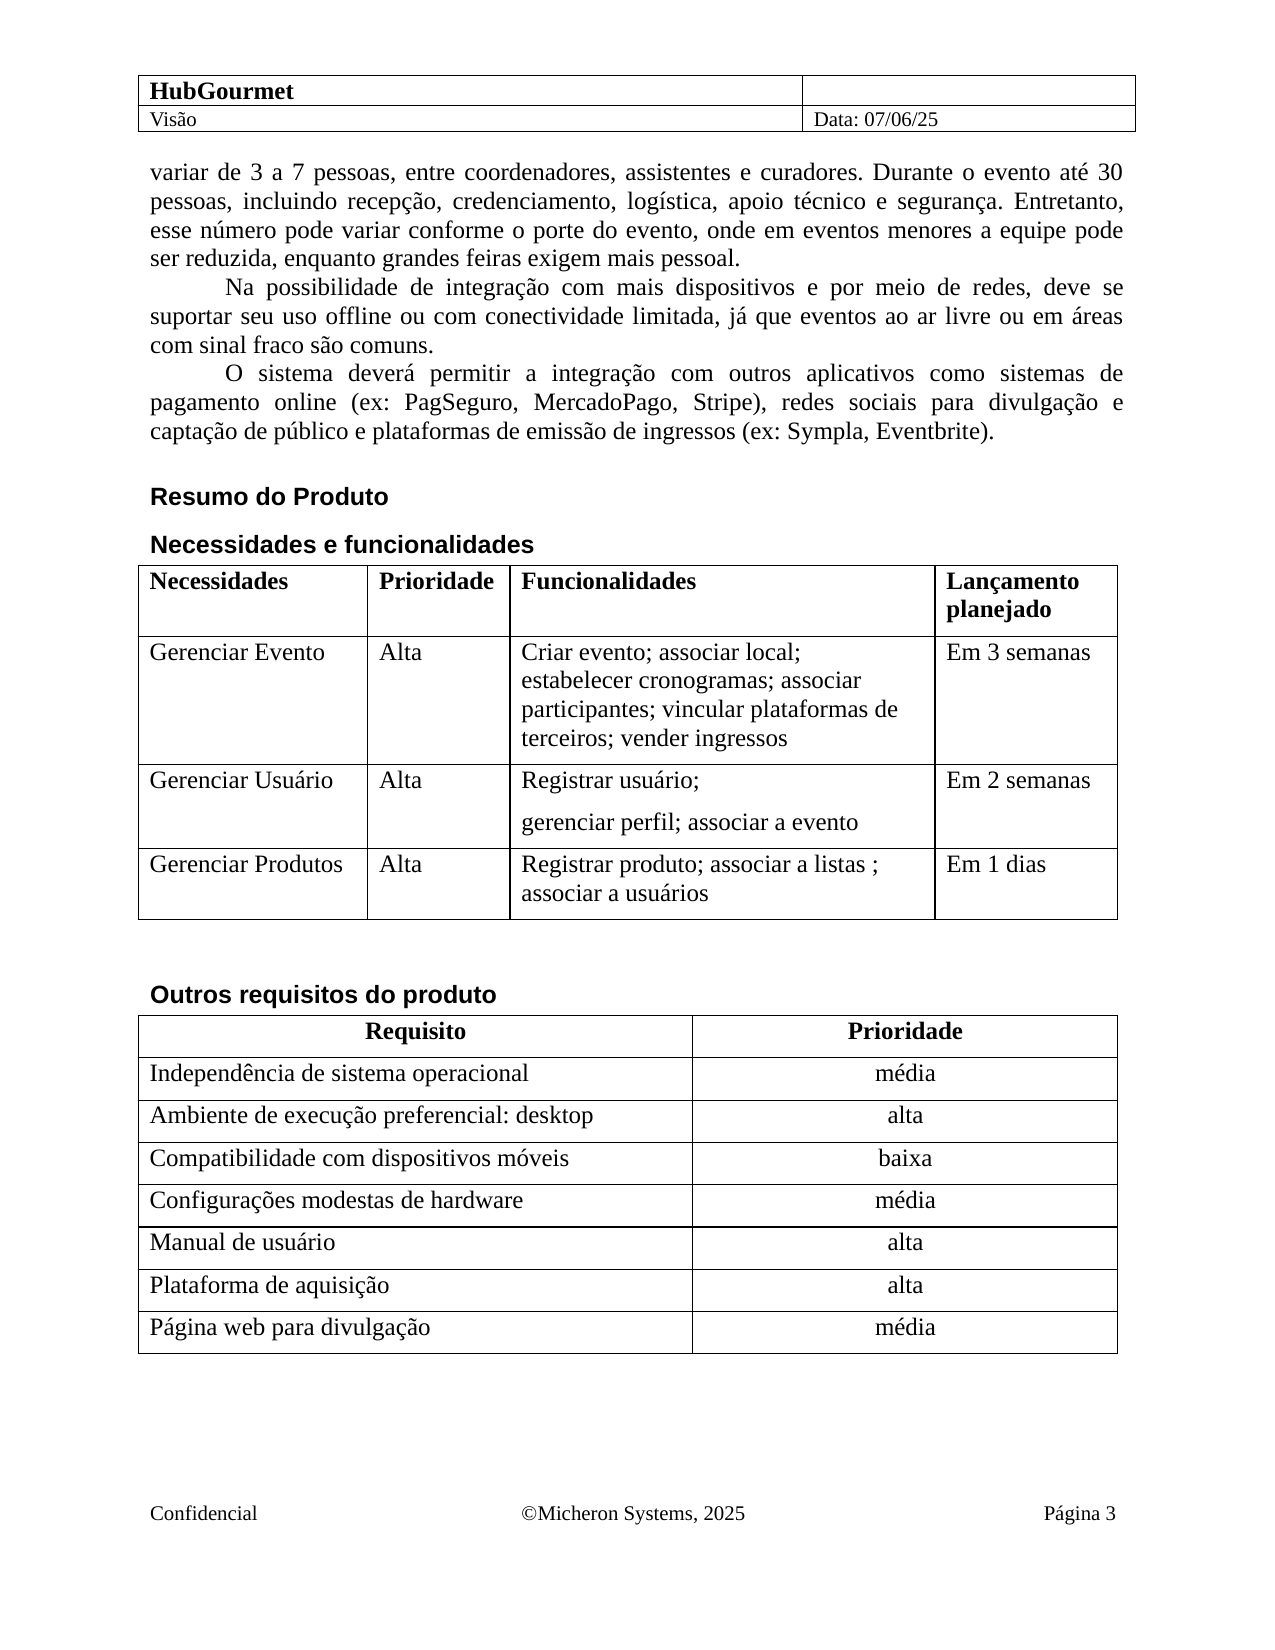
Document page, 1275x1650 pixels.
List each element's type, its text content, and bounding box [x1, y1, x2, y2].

table_cell alta [693, 1270, 1117, 1311]
table_header Prioridade [693, 1016, 1117, 1057]
table_cell Criar evento; associar local; estabelecer cronogramas; associar participantes; vincular plataformas de terceiros; vender ingressos [511, 637, 934, 764]
table_cell Alta [368, 765, 509, 848]
text variar de 3 a 7 pessoas, entre coordenadores, assistentes e curadores. Durante o evento até 30 pessoas, incluindo recepção, credenciamento, logística, apoio técnico e segurança. Entretanto, esse número pode variar conforme o porte do evento, onde em eventos menores a equipe pode ser reduzida, enquanto grandes feiras exigem mais pessoal. [150, 157, 1125, 272]
table_cell Página web para divulgação [139, 1312, 692, 1353]
table_cell Manual de usuário [139, 1228, 692, 1269]
table_cell alta [693, 1228, 1117, 1269]
table_cell Gerenciar Usuário [139, 765, 367, 848]
table_header Funcionalidades [511, 566, 934, 636]
table_cell Registrar produto; associar a listas ; associar a usuários [511, 849, 934, 919]
table_cell Alta [368, 637, 509, 764]
table_cell Em 1 dias [936, 849, 1117, 919]
table_cell Gerenciar Evento [139, 637, 367, 764]
table_cell média [693, 1312, 1117, 1353]
subtitle Outros requisitos do produto [150, 980, 1125, 1009]
table_cell Compatibilidade com dispositivos móveis [139, 1143, 692, 1184]
table_cell média [693, 1185, 1117, 1226]
table_cell Alta [368, 849, 509, 919]
text Na possibilidade de integração com mais dispositivos e por meio de redes, deve se suportar seu uso offline ou com conectividade limitada, já que eventos ao ar livre ou em áreas com sinal fraco são comuns. [150, 272, 1125, 358]
table_cell Em 2 semanas [936, 765, 1117, 848]
subtitle Necessidades e funcionalidades [150, 530, 1125, 558]
table_cell Em 3 semanas [936, 637, 1117, 764]
table_header Lançamento planejado [936, 566, 1117, 636]
table_cell Plataforma de aquisição [139, 1270, 692, 1311]
table_cell baixa [693, 1143, 1117, 1184]
table_cell Gerenciar Produtos [139, 849, 367, 919]
table_cell Registrar usuário; gerenciar perfil; associar a evento [511, 765, 934, 848]
table_cell Independência de sistema operacional [139, 1058, 692, 1099]
subtitle Resumo do Produto [150, 482, 1125, 511]
table_cell Ambiente de execução preferencial: desktop [139, 1101, 692, 1142]
table_cell média [693, 1058, 1117, 1099]
table_cell Configurações modestas de hardware [139, 1185, 692, 1226]
text O sistema deverá permitir a integração com outros aplicativos como sistemas de pagamento online (ex: PagSeguro, MercadoPago, Stripe), redes sociais para divulgação e captação de público e plataformas de emissão de ingressos (ex: Sympla, Eventbrite). [150, 358, 1125, 445]
table_header Prioridade [368, 566, 509, 636]
table_header Requisito [139, 1016, 692, 1057]
table_header Necessidades [139, 566, 367, 636]
table_cell alta [693, 1101, 1117, 1142]
